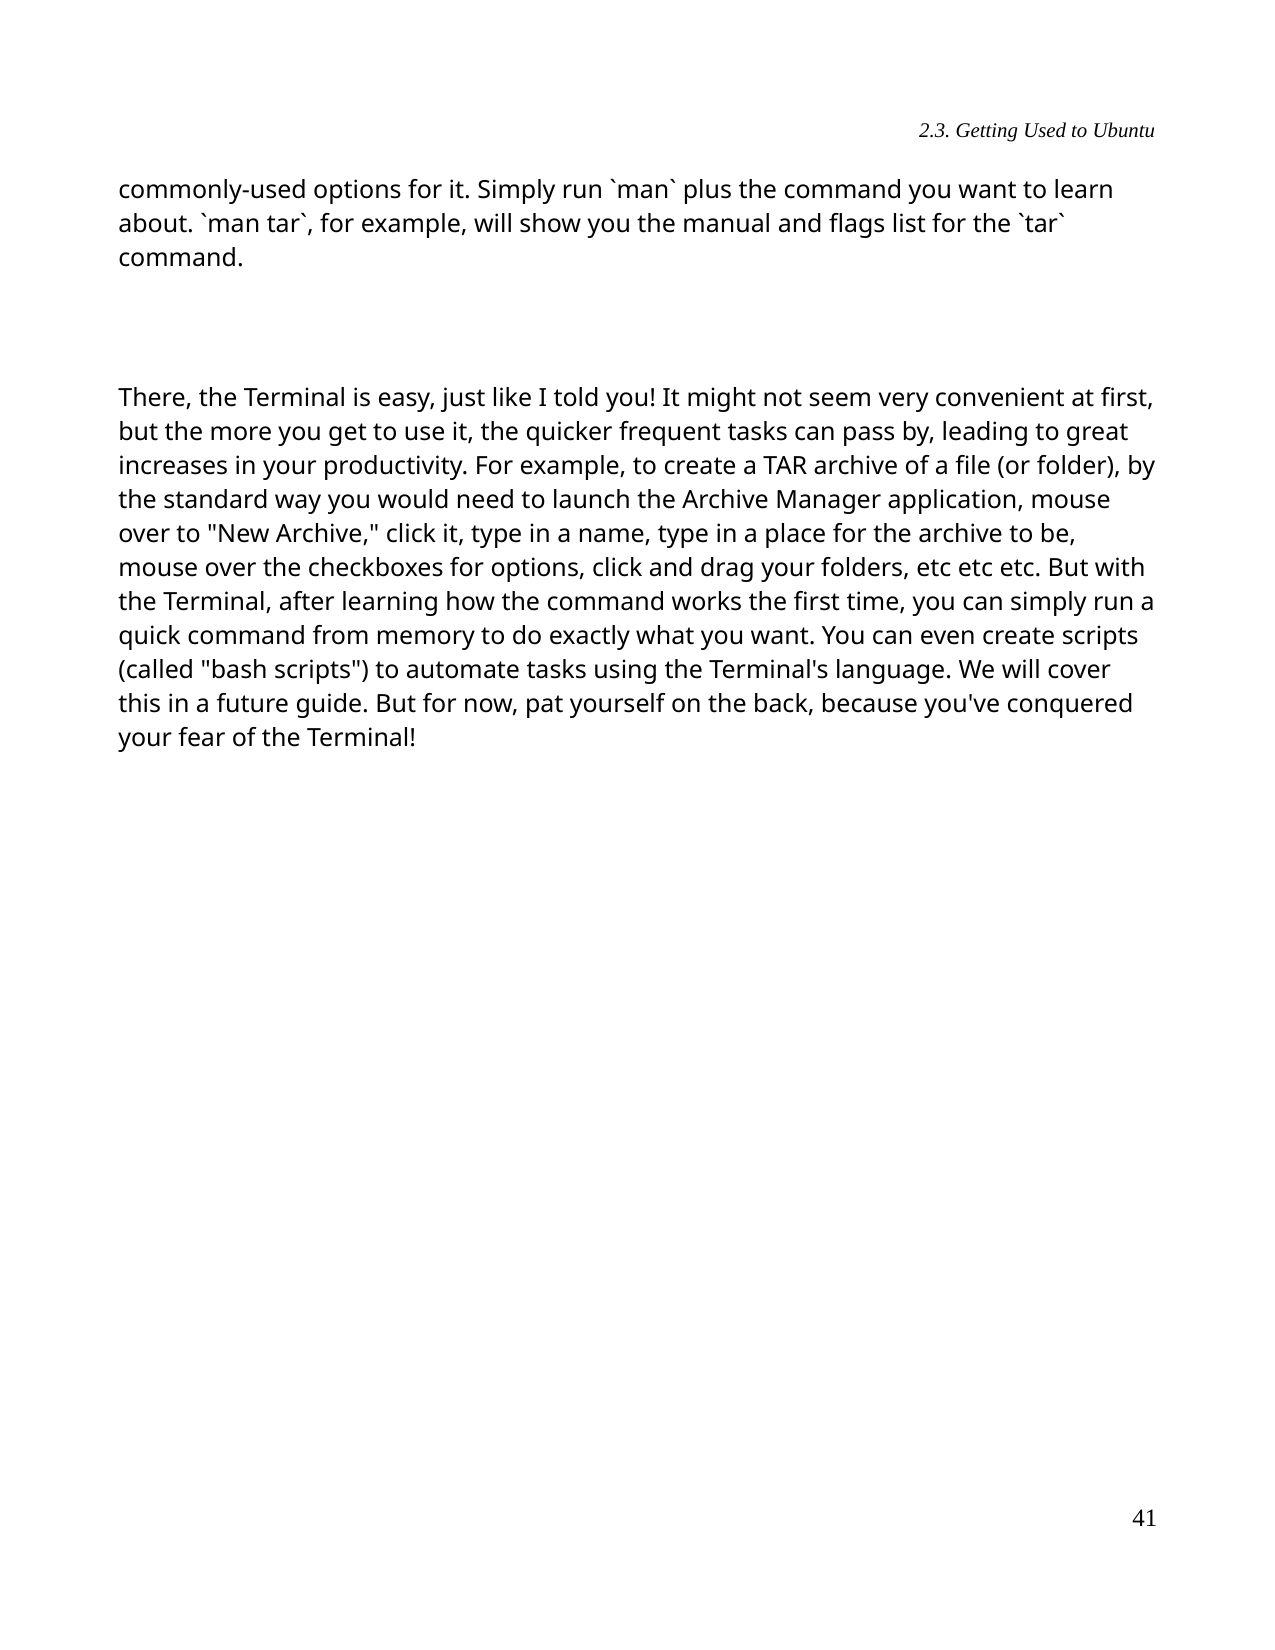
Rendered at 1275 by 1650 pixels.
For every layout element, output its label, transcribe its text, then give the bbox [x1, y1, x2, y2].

text There, the Terminal is easy, just like I told you! It might not seem very convenient at first, but the more you get to use it, the quicker frequent tasks can pass by, leading to great increases in your productivity. For example, to create a TAR archive of a file (or folder), by the standard way you would need to launch the Archive Manager application, mouse over to "New Archive," click it, type in a name, type in a place for the archive to be, mouse over the checkboxes for options, click and drag your folders, etc etc etc. But with the Terminal, after learning how the command works the first time, you can simply run a quick command from memory to do exactly what you want. You can even create scripts (called "bash scripts") to automate tasks using the Terminal's language. We will cover this in a future guide. But for now, pat yourself on the back, because you've conquered your fear of the Terminal! [118, 379, 1157, 754]
text commonly-used options for it. Simply run `man` plus the command you want to learn about. `man tar`, for example, will show you the manual and flags list for the `tar` command. [118, 172, 1157, 274]
